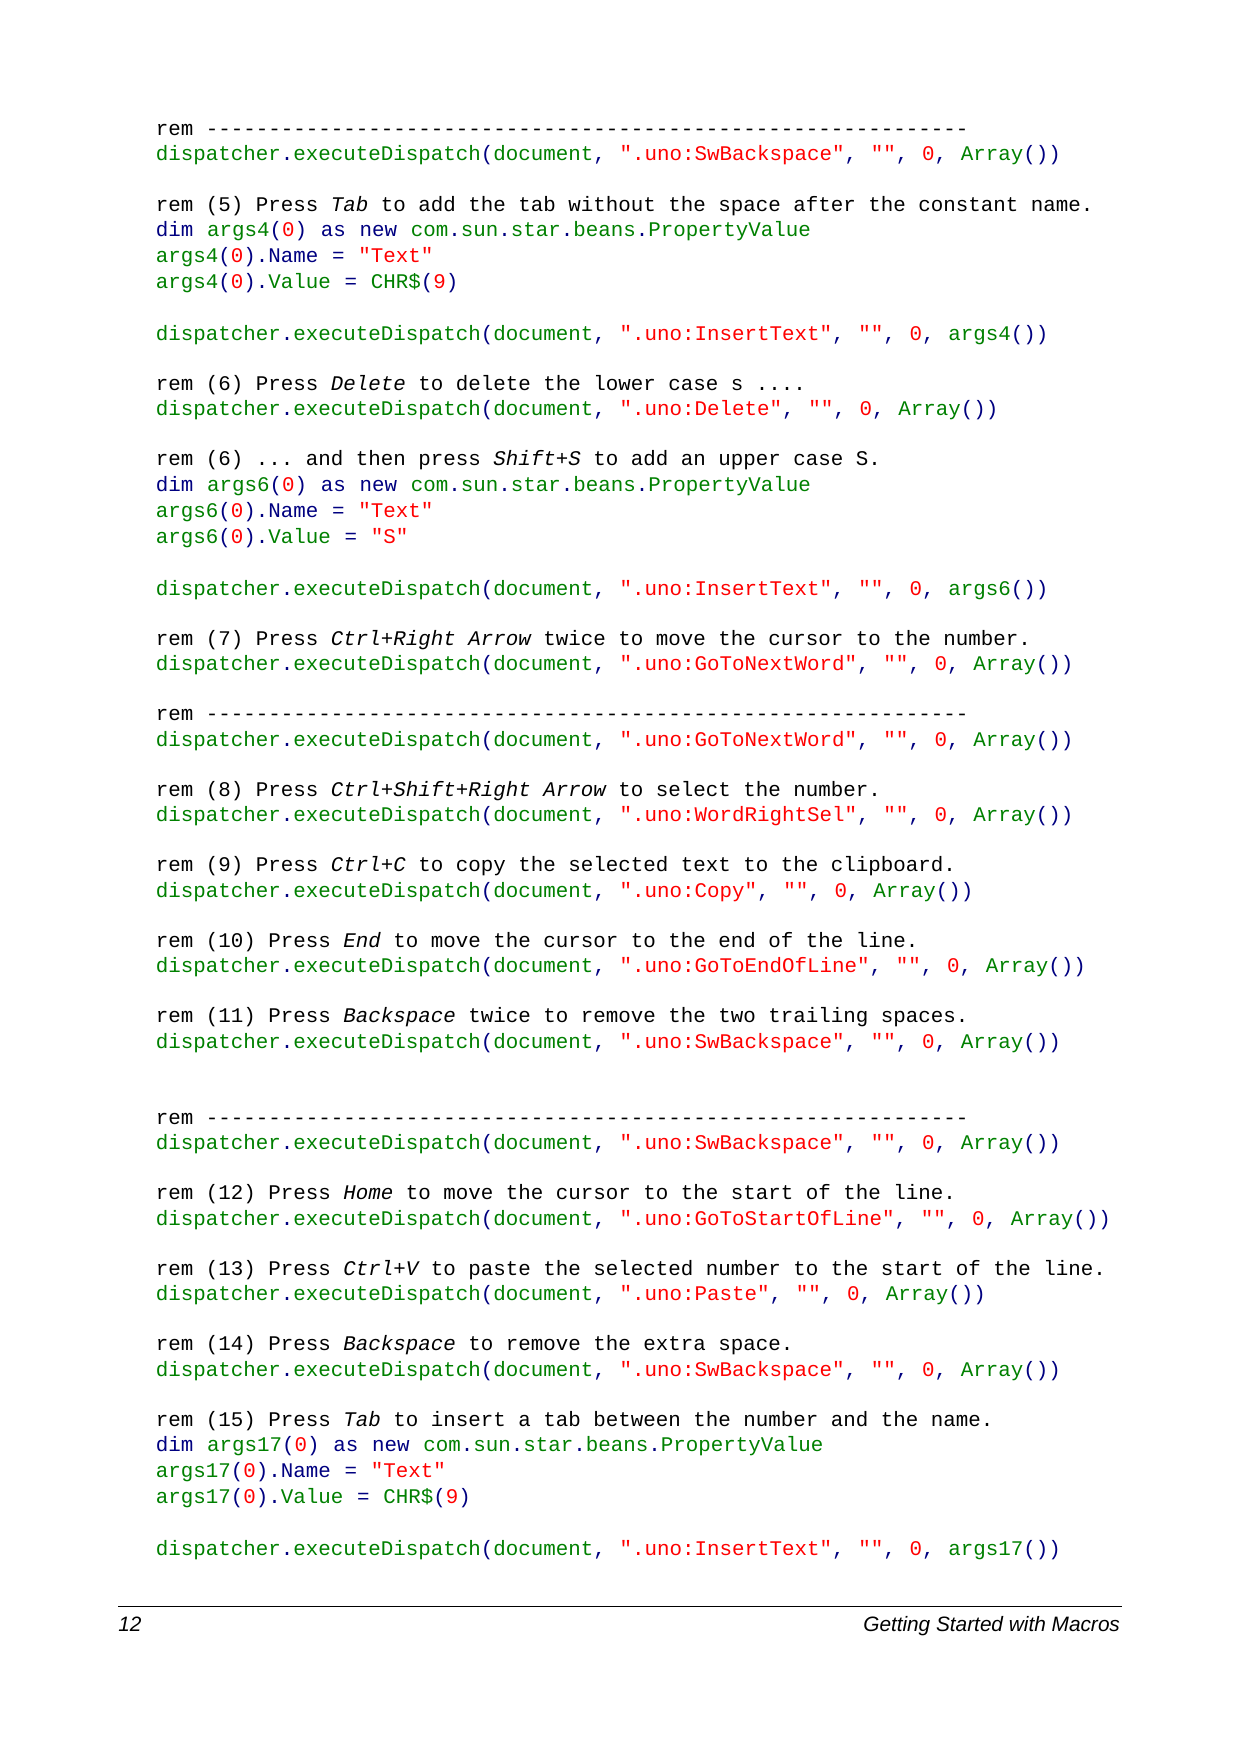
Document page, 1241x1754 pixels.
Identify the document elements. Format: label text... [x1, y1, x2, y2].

text args4(0).Value = CHR$(9) [156, 269, 1122, 295]
text args17(0).Value = CHR$(9) [156, 1484, 1122, 1510]
text rem (9) Press Ctrl+C to copy the selected text to the clipboard. [156, 854, 1122, 878]
text rem (12) Press Home to move the cursor to the start of the line. [156, 1182, 1122, 1206]
text rem (5) Press Tab to add the tab without the space after the constant name. [156, 194, 1122, 217]
text rem (7) Press Ctrl+Right Arrow twice to move the cursor to the number. [156, 628, 1122, 651]
text dispatcher.executeDispatch(document, ".uno:InsertText", "", 0, args4()) [156, 321, 1122, 347]
text rem ------------------------------------------------------------- [156, 118, 1122, 142]
text args4(0).Name = "Text" [156, 243, 1122, 269]
text dispatcher.executeDispatch(document, ".uno:SwBackspace", "", 0, Array()) [156, 142, 1122, 168]
text dispatcher.executeDispatch(document, ".uno:Copy", "", 0, Array()) [156, 878, 1122, 904]
text dispatcher.executeDispatch(document, ".uno:InsertText", "", 0, args6()) [156, 576, 1122, 602]
text dim args17(0) as new com.sun.star.beans.PropertyValue [156, 1432, 1122, 1458]
text dispatcher.executeDispatch(document, ".uno:InsertText", "", 0, args17()) [156, 1536, 1122, 1562]
text args6(0).Name = "Text" [156, 498, 1122, 524]
text dim args4(0) as new com.sun.star.beans.PropertyValue [156, 217, 1122, 243]
text dispatcher.executeDispatch(document, ".uno:SwBackspace", "", 0, Array()) [156, 1357, 1122, 1383]
text rem (14) Press Backspace to remove the extra space. [156, 1333, 1122, 1357]
text rem (6) Press Delete to delete the lower case s .... [156, 373, 1122, 397]
text dispatcher.executeDispatch(document, ".uno:GoToEndOfLine", "", 0, Array()) [156, 953, 1122, 979]
text dispatcher.executeDispatch(document, ".uno:GoToNextWord", "", 0, Array()) [156, 727, 1122, 753]
text rem ------------------------------------------------------------- [156, 1107, 1122, 1130]
text rem (13) Press Ctrl+V to paste the selected number to the start of the line. [156, 1258, 1122, 1281]
text rem (6) ... and then press Shift+S to add an upper case S. [156, 448, 1122, 472]
text args6(0).Value = "S" [156, 524, 1122, 550]
text rem (8) Press Ctrl+Shift+Right Arrow to select the number. [156, 779, 1122, 802]
text dispatcher.executeDispatch(document, ".uno:SwBackspace", "", 0, Array()) [156, 1130, 1122, 1156]
text rem (10) Press End to move the cursor to the end of the line. [156, 930, 1122, 953]
text dispatcher.executeDispatch(document, ".uno:SwBackspace", "", 0, Array()) [156, 1029, 1122, 1055]
text dispatcher.executeDispatch(document, ".uno:Delete", "", 0, Array()) [156, 397, 1122, 422]
text dim args6(0) as new com.sun.star.beans.PropertyValue [156, 472, 1122, 498]
text rem ------------------------------------------------------------- [156, 703, 1122, 727]
text dispatcher.executeDispatch(document, ".uno:WordRightSel", "", 0, Array()) [156, 802, 1122, 828]
text dispatcher.executeDispatch(document, ".uno:GoToStartOfLine", "", 0, Array()) [156, 1206, 1122, 1232]
text rem (11) Press Backspace twice to remove the two trailing spaces. [156, 1005, 1122, 1029]
text dispatcher.executeDispatch(document, ".uno:GoToNextWord", "", 0, Array()) [156, 651, 1122, 677]
text rem (15) Press Tab to insert a tab between the number and the name. [156, 1409, 1122, 1432]
text dispatcher.executeDispatch(document, ".uno:Paste", "", 0, Array()) [156, 1281, 1122, 1307]
text args17(0).Name = "Text" [156, 1458, 1122, 1484]
